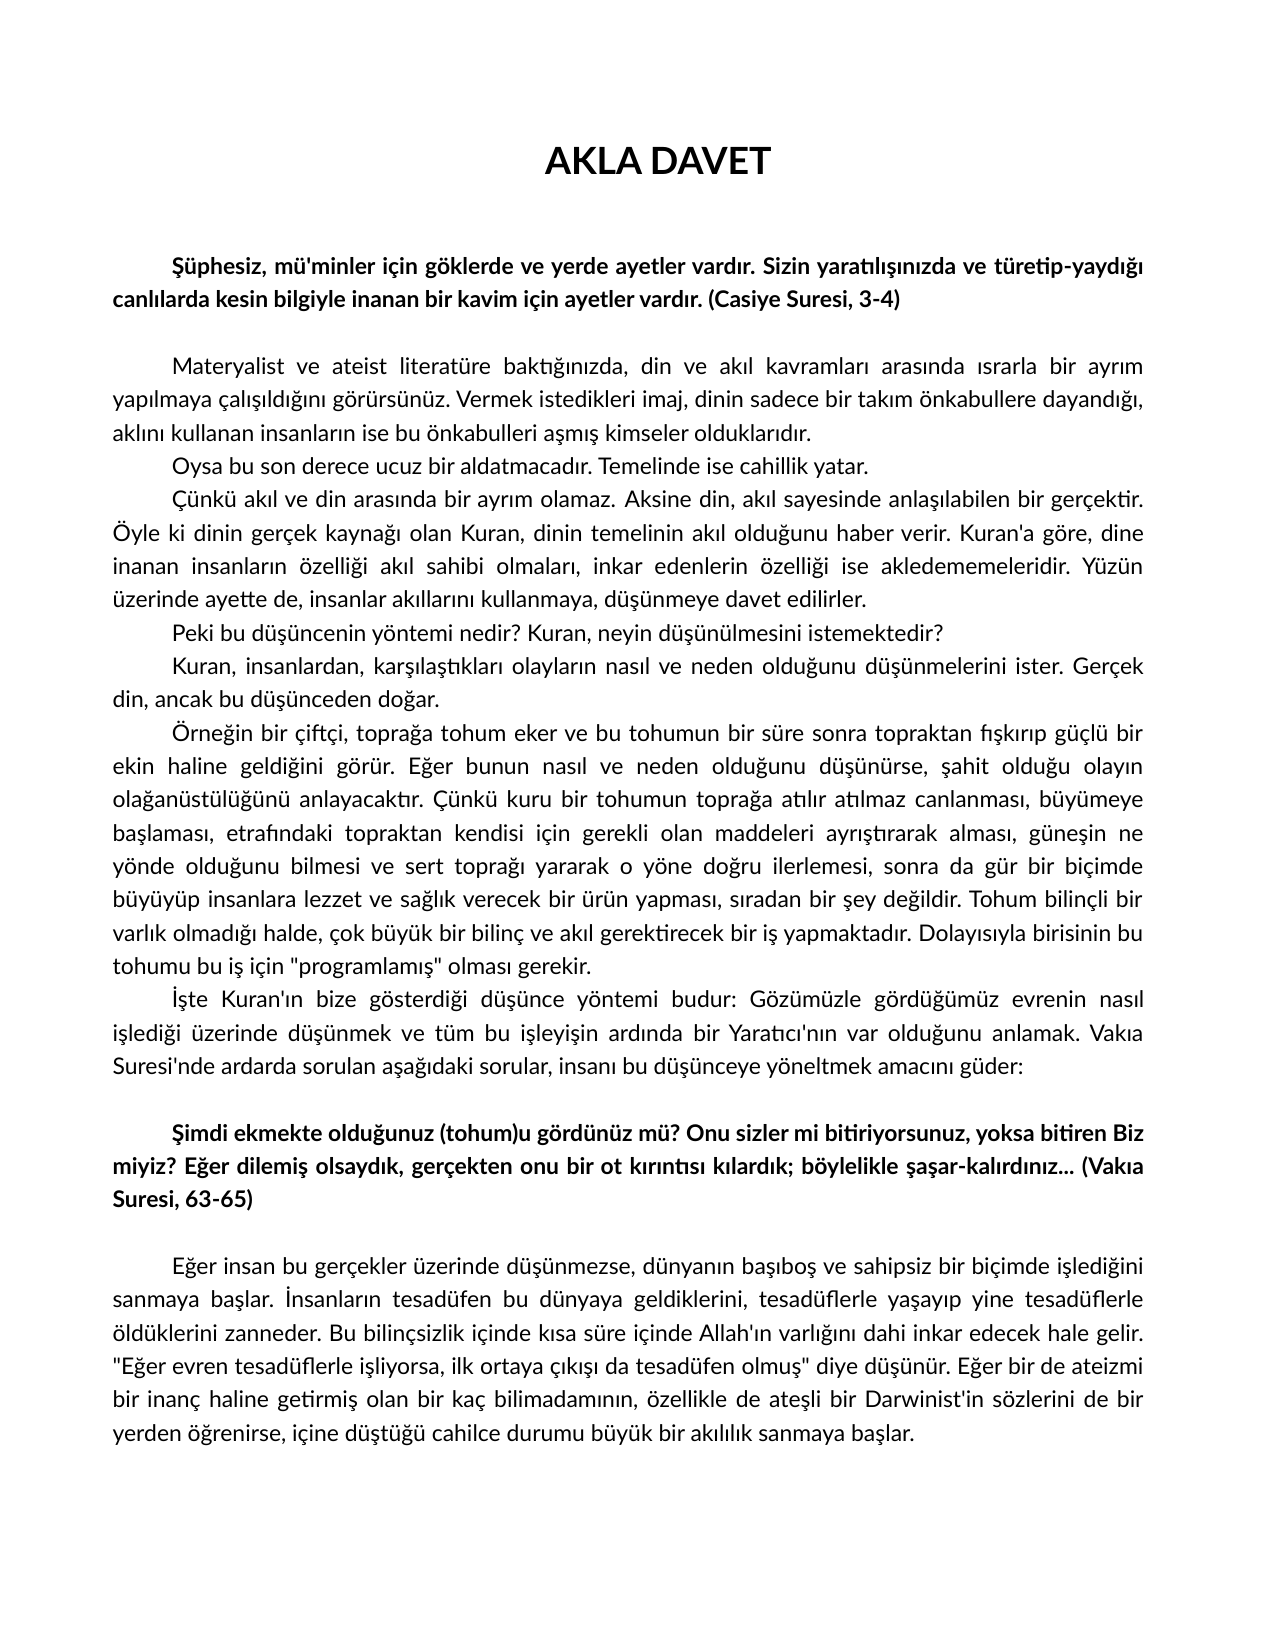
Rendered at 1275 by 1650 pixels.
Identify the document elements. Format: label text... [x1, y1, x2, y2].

text Şimdi ekmekte olduğunuz (tohum)u gördünüz mü? Onu sizler mi bitiriyorsunuz, yoksa bitiren Biz miyiz? Eğer dilemiş olsaydık, gerçekten onu bir ot kırıntısı kılardık; böylelikle şaşar-kalırdınız... (Vakıa Suresi, 63-65) [112, 1114, 1145, 1214]
text Örneğin bir çiftçi, toprağa tohum eker ve bu tohumun bir süre sonra topraktan fışkırıp güçlü bir ekin haline geldiğini görür. Eğer bunun nasıl ve neden olduğunu düşünürse, şahit olduğu olayın olağanüstülüğünü anlayacaktır. Çünkü kuru bir tohumun toprağa atılır atılmaz canlanması, büyümeye başlaması, etrafındaki topraktan kendisi için gerekli olan maddeleri ayrıştırarak alması, güneşin ne yönde olduğunu bilmesi ve sert toprağı yararak o yöne doğru ilerlemesi, sonra da gür bir biçimde büyüyüp insanlara lezzet ve sağlık verecek bir ürün yapması, sıradan bir şey değildir. Tohum bilinçli bir varlık olmadığı halde, çok büyük bir bilinç ve akıl gerektirecek bir iş yapmaktadır. Dolayısıyla birisinin bu tohumu bu iş için "programlamış" olması gerekir. [112, 714, 1145, 981]
text Peki bu düşüncenin yöntemi nedir? Kuran, neyin düşünülmesini istemektedir? [112, 614, 1145, 648]
text AKLA DAVET [112, 148, 1145, 181]
text Oysa bu son derece ucuz bir aldatmacadır. Temelinde ise cahillik yatar. [112, 448, 1145, 481]
text Çünkü akıl ve din arasında bir ayrım olamaz. Aksine din, akıl sayesinde anlaşılabilen bir gerçektir. Öyle ki dinin gerçek kaynağı olan Kuran, dinin temelinin akıl olduğunu haber verir. Kuran'a göre, dine inanan insanların özelliği akıl sahibi olmaları, inkar edenlerin özelliği ise akledememeleridir. Yüzün üzerinde ayette de, insanlar akıllarını kullanmaya, düşünmeye davet edilirler. [112, 481, 1145, 614]
text İşte Kuran'ın bize gösterdiği düşünce yöntemi budur: Gözümüzle gördüğümüz evrenin nasıl işlediği üzerinde düşünmek ve tüm bu işleyişin ardında bir Yaratıcı'nın var olduğunu anlamak. Vakıa Suresi'nde ardarda sorulan aşağıdaki sorular, insanı bu düşünceye yöneltmek amacını güder: [112, 981, 1145, 1081]
text Şüphesiz, mü'minler için göklerde ve yerde ayetler vardır. Sizin yaratılışınızda ve türetip-yaydığı canlılarda kesin bilgiyle inanan bir kavim için ayetler vardır. (Casiye Suresi, 3-4) [112, 248, 1145, 314]
text Kuran, insanlardan, karşılaştıkları olayların nasıl ve neden olduğunu düşünmelerini ister. Gerçek din, ancak bu düşünceden doğar. [112, 648, 1145, 714]
text Eğer insan bu gerçekler üzerinde düşünmezse, dünyanın başıboş ve sahipsiz bir biçimde işlediğini sanmaya başlar. İnsanların tesadüfen bu dünyaya geldiklerini, tesadüflerle yaşayıp yine tesadüflerle öldüklerini zanneder. Bu bilinçsizlik içinde kısa süre içinde Allah'ın varlığını dahi inkar edecek hale gelir. "Eğer evren tesadüflerle işliyorsa, ilk ortaya çıkışı da tesadüfen olmuş" diye düşünür. Eğer bir de ateizmi bir inanç haline getirmiş olan bir kaç bilimadamının, özellikle de ateşli bir Darwinist'in sözlerini de bir yerden öğrenirse, içine düştüğü cahilce durumu büyük bir akılılık sanmaya başlar. [112, 1248, 1145, 1448]
text Materyalist ve ateist literatüre baktığınızda, din ve akıl kavramları arasında ısrarla bir ayrım yapılmaya çalışıldığını görürsünüz. Vermek istedikleri imaj, dinin sadece bir takım önkabullere dayandığı, aklını kullanan insanların ise bu önkabulleri aşmış kimseler olduklarıdır. [112, 348, 1145, 448]
